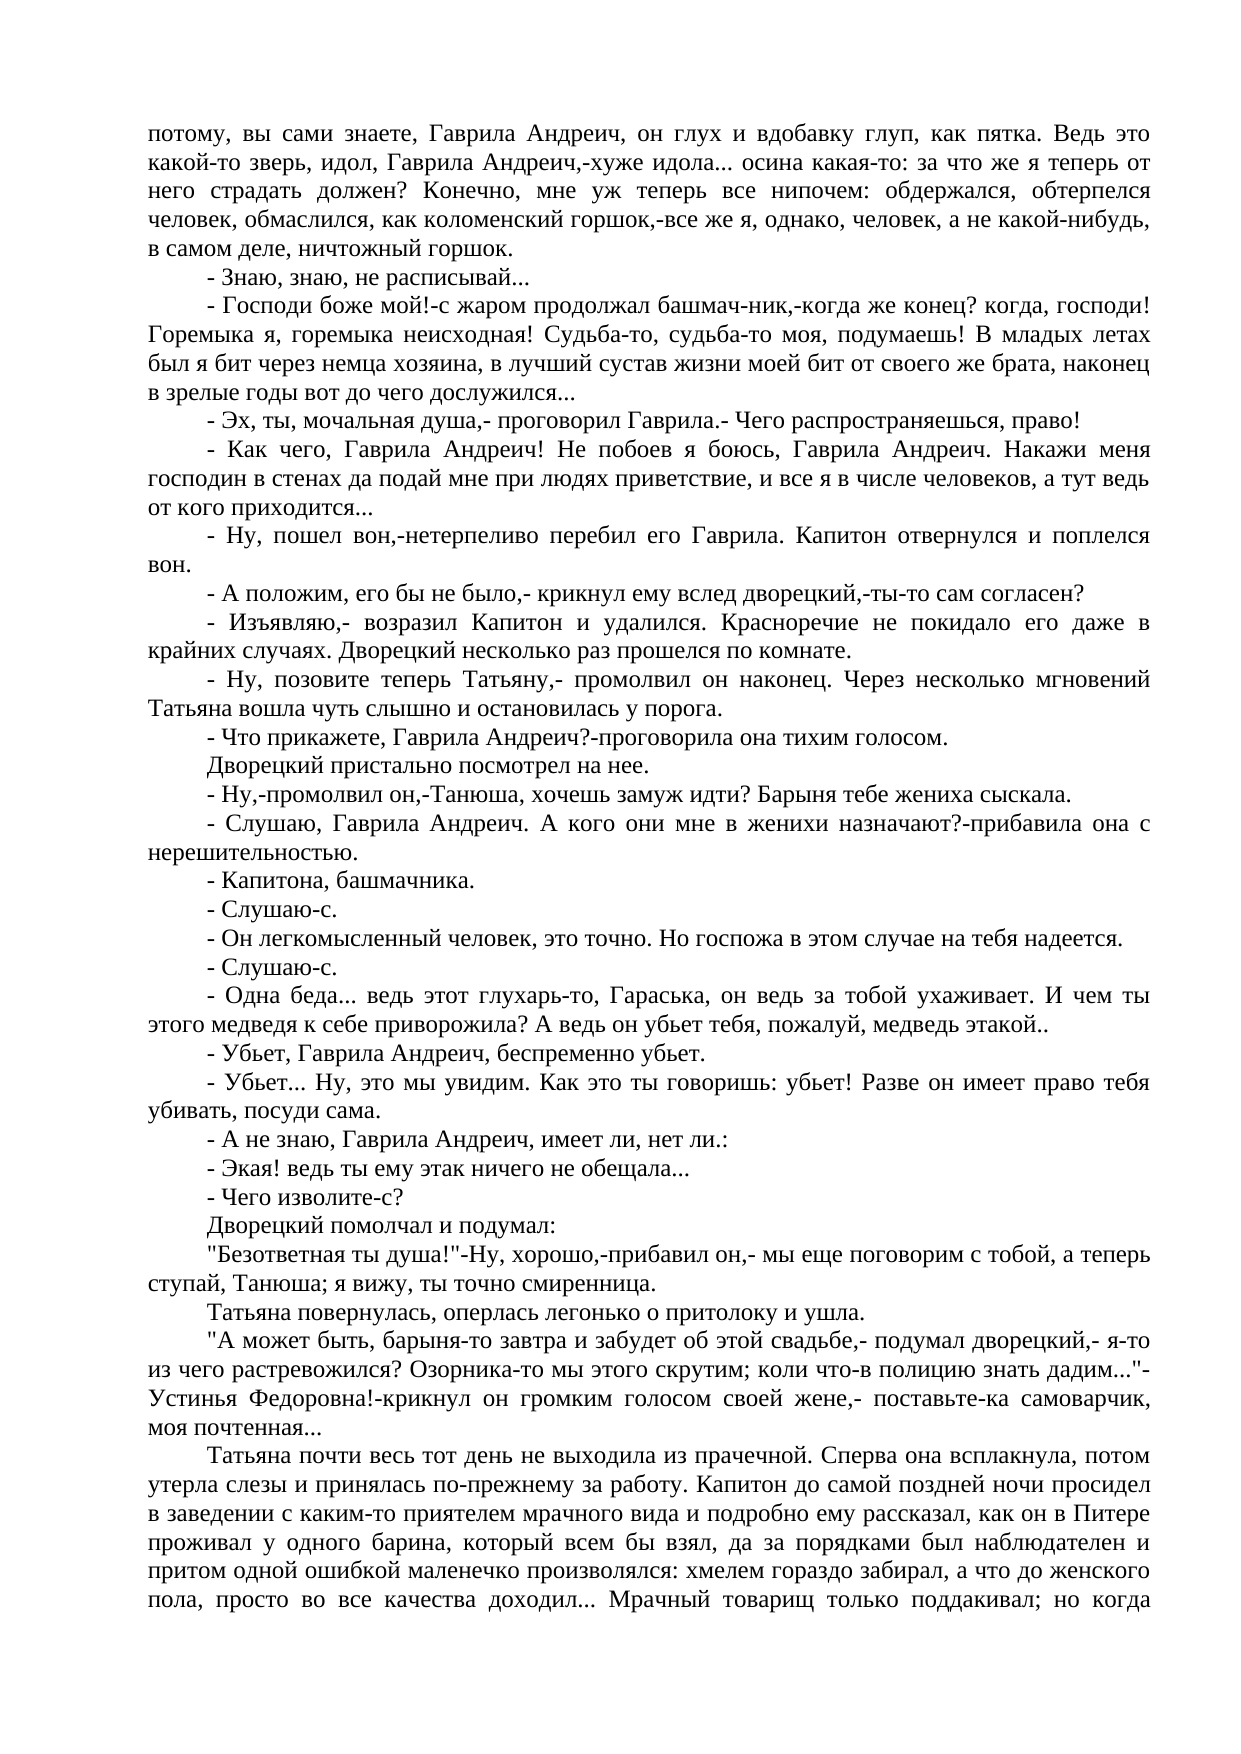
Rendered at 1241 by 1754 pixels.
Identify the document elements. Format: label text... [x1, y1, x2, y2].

text - Ну, пошел вон,-нетерпеливо перебил его Гаврила. Капитон отвернулся и поплелся вон. [148, 521, 1152, 578]
text - Убьет... Ну, это мы увидим. Как это ты говоришь: убьет! Разве он имеет право тебя убивать, посуди сама. [148, 1067, 1152, 1124]
text - Ну, позовите теперь Татьяну,- промолвил он наконец. Через несколько мгновений Татьяна вошла чуть слышно и остановилась у порога. [148, 664, 1152, 722]
text - Ну,-промолвил он,-Танюша, хочешь замуж идти? Барыня тебе жениха сыскала. [148, 779, 1152, 808]
text - А не знаю, Гаврила Андреич, имеет ли, нет ли.: [148, 1124, 1152, 1153]
text Татьяна почти весь тот день не выходила из прачечной. Сперва она всплакнула, потом утерла слезы и принялась по-прежнему за работу. Капитон до самой поздней ночи просидел в заведении с каким-то приятелем мрачного вида и подробно ему рассказал, как он в Питере проживал у одного барина, который всем бы взял, да за порядками был наблюдателен и притом одной ошибкой маленечко произволялся: хмелем гораздо забирал, а что до женского пола, просто во все качества доходил... Мрачный товарищ только поддакивал; но когда [148, 1441, 1152, 1613]
text Дворецкий помолчал и подумал: [148, 1211, 1152, 1239]
text - Изъявляю,- возразил Капитон и удалился. Красноречие не покидало его даже в крайних случаях. Дворецкий несколько раз прошелся по комнате. [148, 607, 1152, 664]
text - Слушаю-с. [148, 894, 1152, 923]
text - Эх, ты, мочальная душа,- проговорил Гаврила.- Чего распространяешься, право! [148, 406, 1152, 434]
text - Знаю, знаю, не расписывай... [148, 262, 1152, 291]
text потому, вы сами знаете, Гаврила Андреич, он глух и вдобавку глуп, как пятка. Ведь это какой-то зверь, идол, Гаврила Андреич,-хуже идола... осина какая-то: за что же я теперь от него страдать должен? Конечно, мне уж теперь все нипочем: обдержался, обтерпелся человек, обмаслился, как коломенский горшок,-все же я, однако, человек, а не какой-нибудь, в самом деле, ничтожный горшок. [148, 118, 1152, 262]
text - Капитона, башмачника. [148, 866, 1152, 894]
text - Как чего, Гаврила Андреич! Не побоев я боюсь, Гаврила Андреич. Накажи меня господин в стенах да подай мне при людях приветствие, и все я в числе человеков, а тут ведь от кого приходится... [148, 434, 1152, 521]
text Дворецкий пристально посмотрел на нее. [148, 751, 1152, 779]
text - А положим, его бы не было,- крикнул ему вслед дворецкий,-ты-то сам согласен? [148, 578, 1152, 607]
text - Слушаю, Гаврила Андреич. А кого они мне в женихи назначают?-прибавила она с нерешительностью. [148, 808, 1152, 866]
text - Господи боже мой!-с жаром продолжал башмач-ник,-когда же конец? когда, господи! Горемыка я, горемыка неисходная! Судьба-то, судьба-то моя, подумаешь! В младых летах был я бит через немца хозяина, в лучший сустав жизни моей бит от своего же брата, наконец в зрелые годы вот до чего дослужился... [148, 291, 1152, 406]
text Татьяна повернулась, оперлась легонько о притолоку и ушла. [148, 1297, 1152, 1326]
text "Безответная ты душа!"-Ну, хорошо,-прибавил он,- мы еще поговорим с тобой, а теперь ступай, Танюша; я вижу, ты точно смиренница. [148, 1239, 1152, 1297]
text "А может быть, барыня-то завтра и забудет об этой свадьбе,- подумал дворецкий,- я-то из чего растревожился? Озорника-то мы этого скрутим; коли что-в полицию знать дадим..."-Устинья Федоровна!-крикнул он громким голосом своей жене,- поставьте-ка самоварчик, моя почтенная... [148, 1326, 1152, 1441]
text - Слушаю-с. [148, 952, 1152, 981]
text - Он легкомысленный человек, это точно. Но госпожа в этом случае на тебя надеется. [148, 923, 1152, 952]
text - Экая! ведь ты ему этак ничего не обещала... [148, 1153, 1152, 1182]
text - Чего изволите-с? [148, 1182, 1152, 1211]
text - Одна беда... ведь этот глухарь-то, Гараська, он ведь за тобой ухаживает. И чем ты этого медведя к себе приворожила? А ведь он убьет тебя, пожалуй, медведь этакой.. [148, 981, 1152, 1038]
text - Убьет, Гаврила Андреич, беспременно убьет. [148, 1038, 1152, 1067]
text - Что прикажете, Гаврила Андреич?-проговорила она тихим голосом. [148, 722, 1152, 751]
